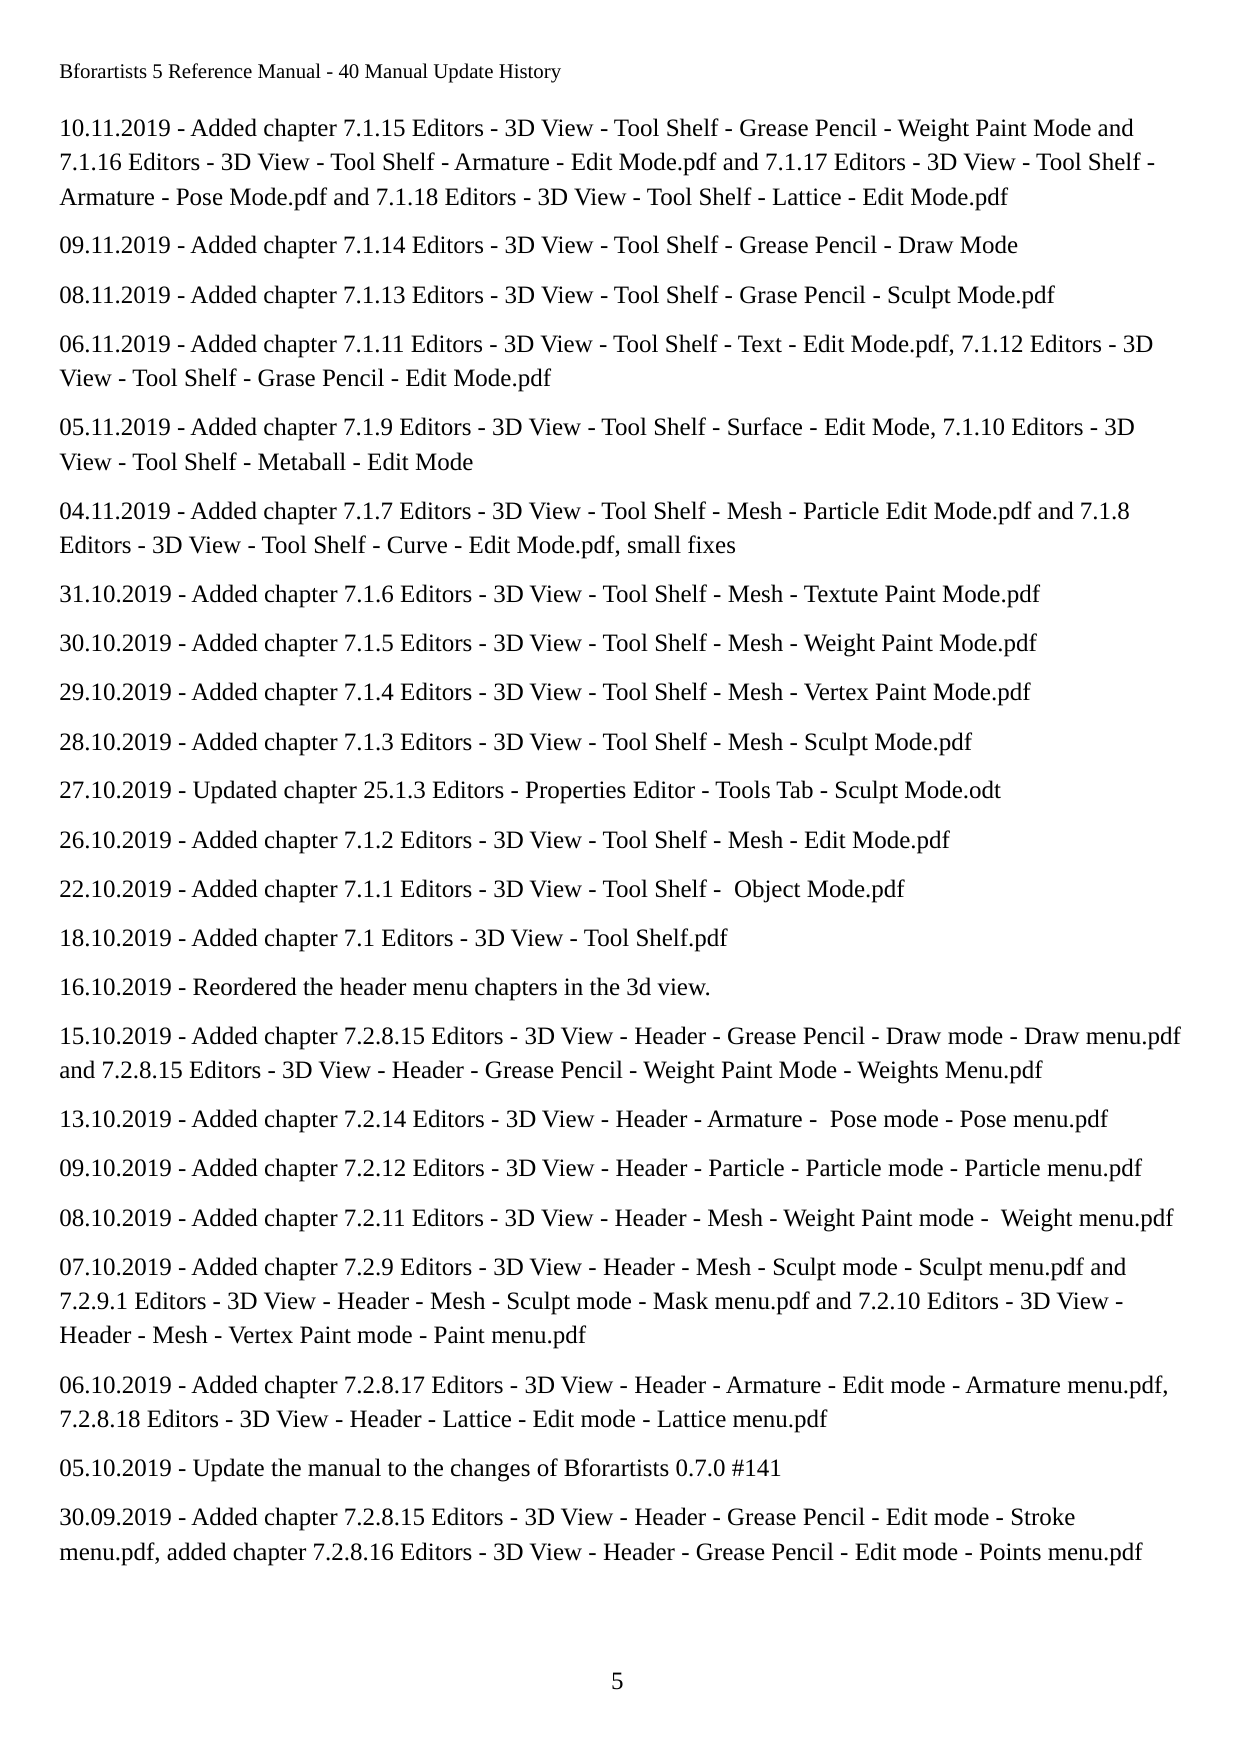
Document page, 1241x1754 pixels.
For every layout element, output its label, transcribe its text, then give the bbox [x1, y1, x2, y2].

text 30.09.2019 - Added chapter 7.2.8.15 Editors - 3D View - Header - Grease Pencil - Edit mode - Stroke menu.pdf, added chapter 7.2.8.16 Editors - 3D View - Header - Grease Pencil - Edit mode - Points menu.pdf [59, 1502, 1181, 1566]
text 22.10.2019 - Added chapter 7.1.1 Editors - 3D View - Tool Shelf - Object Mode.pdf [59, 874, 1181, 902]
text 08.10.2019 - Added chapter 7.2.11 Editors - 3D View - Header - Mesh - Weight Paint mode - Weight menu.pdf [59, 1203, 1181, 1231]
text 06.11.2019 - Added chapter 7.1.11 Editors - 3D View - Tool Shelf - Text - Edit Mode.pdf, 7.1.12 Editors - 3D View - Tool Shelf - Grase Pencil - Edit Mode.pdf [59, 329, 1181, 392]
text 18.10.2019 - Added chapter 7.1 Editors - 3D View - Tool Shelf.pdf [59, 923, 1181, 952]
text 06.10.2019 - Added chapter 7.2.8.17 Editors - 3D View - Header - Armature - Edit mode - Armature menu.pdf, 7.2.8.18 Editors - 3D View - Header - Lattice - Edit mode - Lattice menu.pdf [59, 1370, 1181, 1433]
text 15.10.2019 - Added chapter 7.2.8.15 Editors - 3D View - Header - Grease Pencil - Draw mode - Draw menu.pdf and 7.2.8.15 Editors - 3D View - Header - Grease Pencil - Weight Paint Mode - Weights Menu.pdf [59, 1021, 1181, 1084]
text 05.10.2019 - Update the manual to the changes of Bforartists 0.7.0 #141 [59, 1453, 1181, 1482]
text 27.10.2019 - Updated chapter 25.1.3 Editors - Properties Editor - Tools Tab - Sculpt Mode.odt [59, 776, 1181, 804]
text 16.10.2019 - Reordered the header menu chapters in the 3d view. [59, 972, 1181, 1001]
text 13.10.2019 - Added chapter 7.2.14 Editors - 3D View - Header - Armature - Pose mode - Pose menu.pdf [59, 1104, 1181, 1133]
text 07.10.2019 - Added chapter 7.2.9 Editors - 3D View - Header - Mesh - Sculpt mode - Sculpt menu.pdf and 7.2.9.1 Editors - 3D View - Header - Mesh - Sculpt mode - Mask menu.pdf and 7.2.10 Editors - 3D View - Header - Mesh - Vertex Paint mode - Paint menu.pdf [59, 1252, 1181, 1349]
text 31.10.2019 - Added chapter 7.1.6 Editors - 3D View - Tool Shelf - Mesh - Textute Paint Mode.pdf [59, 579, 1181, 608]
text 30.10.2019 - Added chapter 7.1.5 Editors - 3D View - Tool Shelf - Mesh - Weight Paint Mode.pdf [59, 628, 1181, 657]
text 10.11.2019 - Added chapter 7.1.15 Editors - 3D View - Tool Shelf - Grease Pencil - Weight Paint Mode and 7.1.16 Editors - 3D View - Tool Shelf - Armature - Edit Mode.pdf and 7.1.17 Editors - 3D View - Tool Shelf - Armature - Pose Mode.pdf and 7.1.18 Editors - 3D View - Tool Shelf - Lattice - Edit Mode.pdf [59, 113, 1181, 210]
text 09.11.2019 - Added chapter 7.1.14 Editors - 3D View - Tool Shelf - Grease Pencil - Draw Mode [59, 231, 1181, 259]
text 26.10.2019 - Added chapter 7.1.2 Editors - 3D View - Tool Shelf - Mesh - Edit Mode.pdf [59, 825, 1181, 853]
text 09.10.2019 - Added chapter 7.2.12 Editors - 3D View - Header - Particle - Particle mode - Particle menu.pdf [59, 1153, 1181, 1182]
text 08.11.2019 - Added chapter 7.1.13 Editors - 3D View - Tool Shelf - Grase Pencil - Sculpt Mode.pdf [59, 280, 1181, 308]
text 05.11.2019 - Added chapter 7.1.9 Editors - 3D View - Tool Shelf - Surface - Edit Mode, 7.1.10 Editors - 3D View - Tool Shelf - Metaball - Edit Mode [59, 412, 1181, 476]
text 04.11.2019 - Added chapter 7.1.7 Editors - 3D View - Tool Shelf - Mesh - Particle Edit Mode.pdf and 7.1.8 Editors - 3D View - Tool Shelf - Curve - Edit Mode.pdf, small fixes [59, 496, 1181, 559]
text 28.10.2019 - Added chapter 7.1.3 Editors - 3D View - Tool Shelf - Mesh - Sculpt Mode.pdf [59, 727, 1181, 755]
text 29.10.2019 - Added chapter 7.1.4 Editors - 3D View - Tool Shelf - Mesh - Vertex Paint Mode.pdf [59, 677, 1181, 706]
